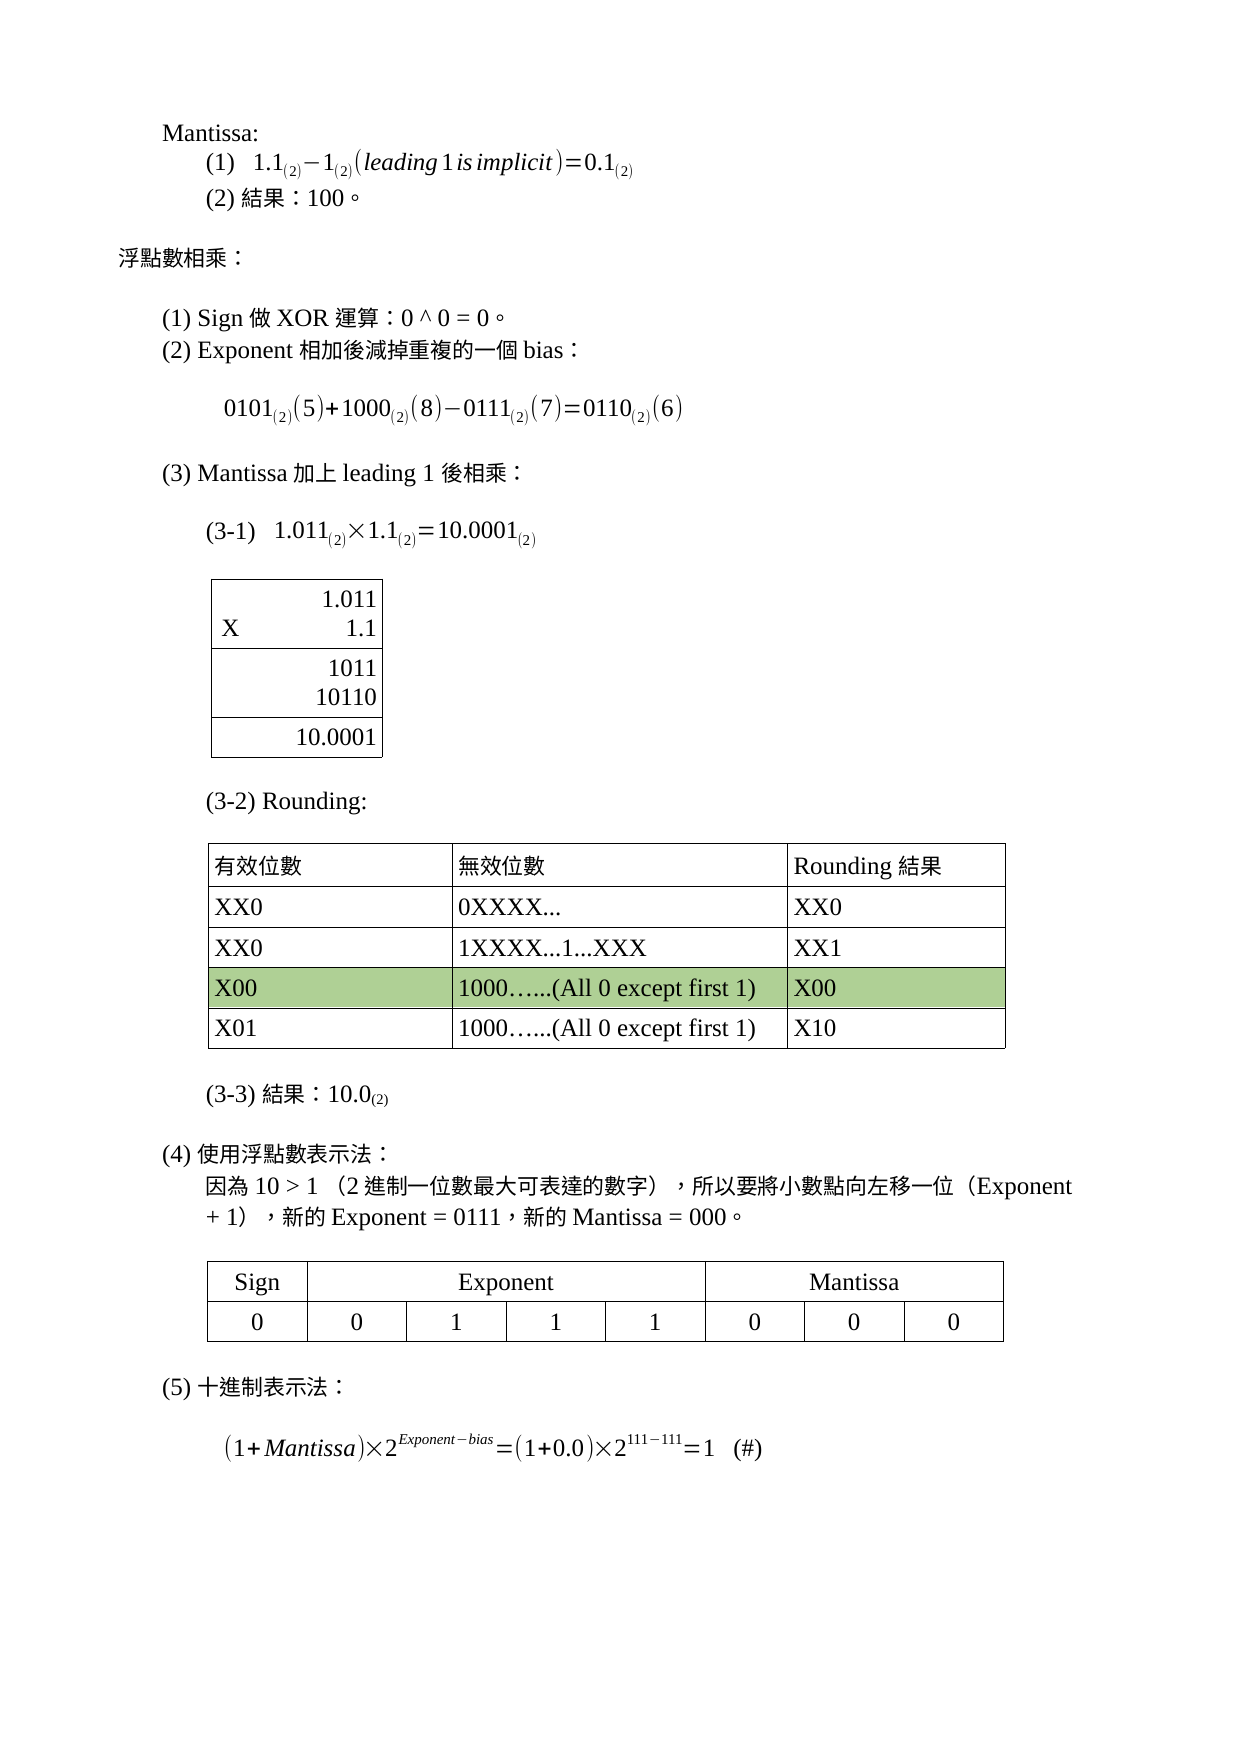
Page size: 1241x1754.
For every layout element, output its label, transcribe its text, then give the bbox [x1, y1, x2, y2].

table_cell 0XXXX... [453, 887, 787, 927]
text (2) Exponent 相加後減掉重複的一個 bias： [162, 333, 1122, 365]
table_cell XX0 [788, 887, 1005, 927]
table_header 有效位數 [209, 844, 452, 886]
table_cell X00 [788, 968, 1005, 1007]
table_cell 0 [706, 1302, 804, 1341]
table_header Sign [208, 1262, 307, 1301]
text (2) 結果：100。 [206, 181, 1122, 212]
text (3-2) Rounding: [206, 786, 1122, 814]
table_cell 1000…...(All 0 except first 1) [453, 1009, 787, 1048]
table_cell X01 [209, 1009, 452, 1048]
table_cell X00 [209, 968, 452, 1007]
text (3-1) [118, 516, 1122, 550]
table_cell 1 [606, 1302, 705, 1341]
text (1) Sign 做 XOR 運算：0 ^ 0 = 0。 [162, 301, 1122, 333]
table_header Rounding 結果 [788, 844, 1005, 886]
table_header Mantissa [706, 1262, 1003, 1301]
text Mantissa: [118, 118, 1122, 147]
table_cell 0 [308, 1302, 406, 1341]
table_header Exponent [308, 1262, 705, 1301]
table_cell X10 [788, 1009, 1005, 1048]
table_cell 1011 10110 [212, 649, 382, 717]
table_cell 1 [407, 1302, 506, 1341]
text (#) [206, 1431, 1122, 1463]
table_cell 0 [208, 1302, 307, 1341]
table_cell XX0 [209, 887, 452, 927]
text (3) Mantissa 加上 leading 1 後相乘： [118, 456, 1122, 487]
table_header 1.011 X 1.1 [212, 580, 382, 647]
table_cell 1000…...(All 0 except first 1) [453, 968, 787, 1007]
text (5) 十進制表示法： [162, 1370, 1122, 1402]
table_cell 10.0001 [212, 718, 382, 757]
text (1) [206, 147, 1122, 181]
table_cell 0 [805, 1302, 904, 1341]
table_cell 0 [905, 1302, 1003, 1341]
table_cell 1 [507, 1302, 605, 1341]
table_cell XX0 [209, 928, 452, 967]
table_cell 1XXXX...1...XXX [453, 928, 787, 967]
table_cell XX1 [788, 928, 1005, 967]
text 浮點數相乘： [118, 241, 1122, 273]
text (4) 使用浮點數表示法： [162, 1137, 1122, 1169]
text (3-3) 結果：10.0(2) [206, 1077, 1122, 1108]
text 因為 10 > 1 （2進制一位數最大可表達的數字），所以要將小數點向左移一位（Exponent + 1），新的 Exponent = 0111，新的 Mantissa = 000。 [118, 1169, 1122, 1232]
table_header 無效位數 [453, 844, 787, 886]
